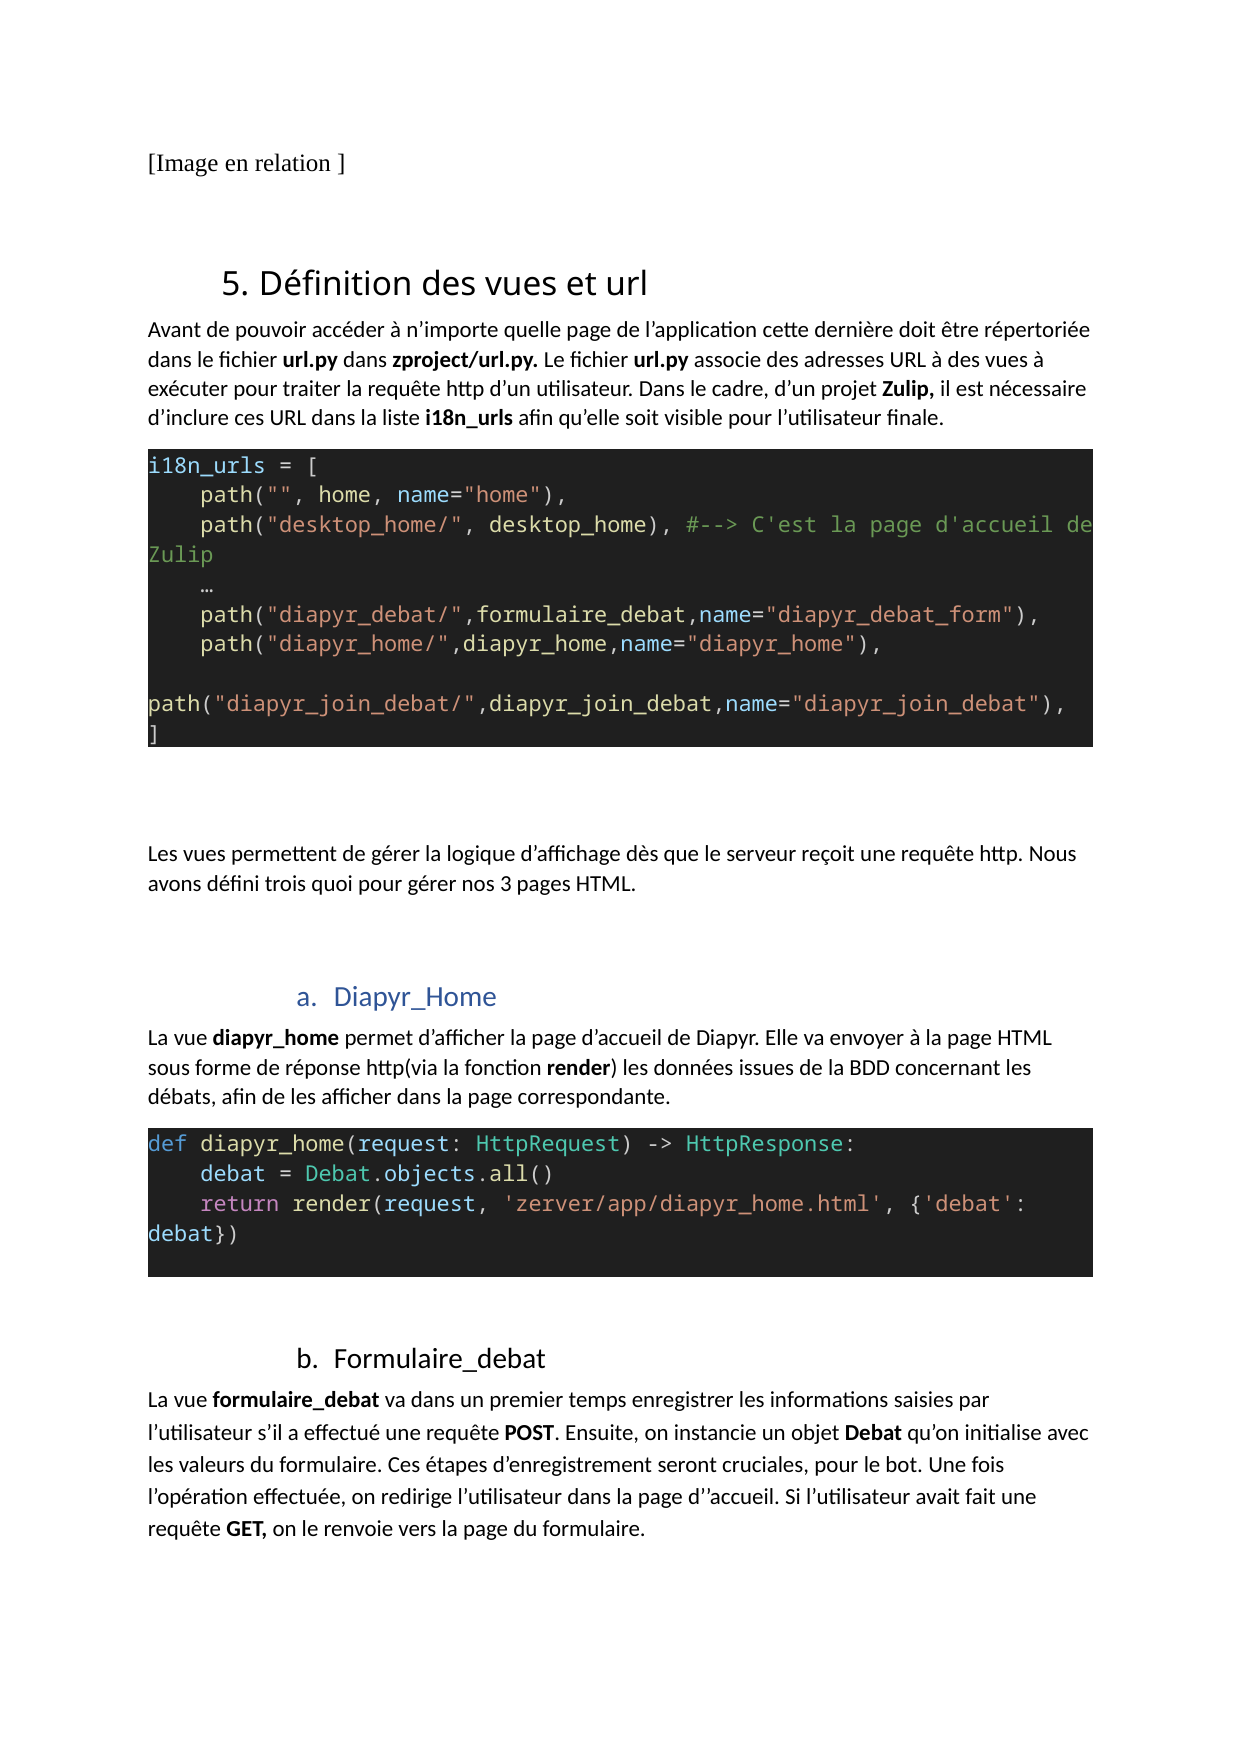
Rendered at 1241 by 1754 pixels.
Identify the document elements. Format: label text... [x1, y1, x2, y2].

text path("", home, name="home"), [148, 479, 1093, 509]
text Avant de pouvoir accéder à n’importe quelle page de l’application cette dernière doit être répertoriée dans le fichier url.py dans zproject/url.py. Le fichier url.py associe des adresses URL à des vues à exécuter pour traiter la requête http d’un utilisateur. Dans le cadre, d’un projet Zulip, il est nécessaire d’inclure ces URL dans la liste i18n_urls afin qu’elle soit visible pour l’utilisateur finale. [148, 315, 1093, 432]
text ] [148, 718, 1093, 747]
text path("desktop_home/", desktop_home), #--> C'est la page d'accueil de Zulip [148, 509, 1093, 569]
text def diapyr_home(request: HttpRequest) -> HttpResponse: [148, 1128, 1093, 1158]
text Les vues permettent de gérer la logique d’affichage dès que le serveur reçoit une requête http. Nous avons défini trois quoi pour gérer nos 3 pages HTML. [148, 839, 1093, 897]
list Formulaire_debat [296, 1340, 1093, 1376]
list Diapyr_Home [296, 978, 1093, 1013]
text … [148, 569, 1093, 598]
text La vue formulaire_debat va dans un premier temps enregistrer les informations saisies par l’utilisateur s’il a effectué une requête POST. Ensuite, on instancie un objet Debat qu’on initialise avec les valeurs du formulaire. Ces étapes d’enregistrement seront cruciales, pour le bot. Une fois l’opération effectuée, on redirige l’utilisateur dans la page d’’accueil. Si l’utilisateur avait fait une requête GET, on le renvoie vers la page du formulaire. [148, 1386, 1093, 1542]
text path("diapyr_join_debat/",diapyr_join_debat,name="diapyr_join_debat"), [148, 658, 1093, 718]
text debat = Debat.objects.all() [148, 1158, 1093, 1188]
text path("diapyr_home/",diapyr_home,name="diapyr_home"), [148, 628, 1093, 658]
text i18n_urls = [ [148, 449, 1093, 479]
text La vue diapyr_home permet d’afficher la page d’accueil de Diapyr. Elle va envoyer à la page HTML sous forme de réponse http(via la fonction render) les données issues de la BDD concernant les débats, afin de les afficher dans la page correspondante. [148, 1023, 1093, 1110]
text return render(request, 'zerver/app/diapyr_home.html', {'debat': debat}) [148, 1188, 1093, 1247]
list Définition des vues et url [221, 259, 1093, 305]
text path("diapyr_debat/",formulaire_debat,name="diapyr_debat_form"), [148, 598, 1093, 628]
text [Image en relation ] [148, 148, 1093, 176]
